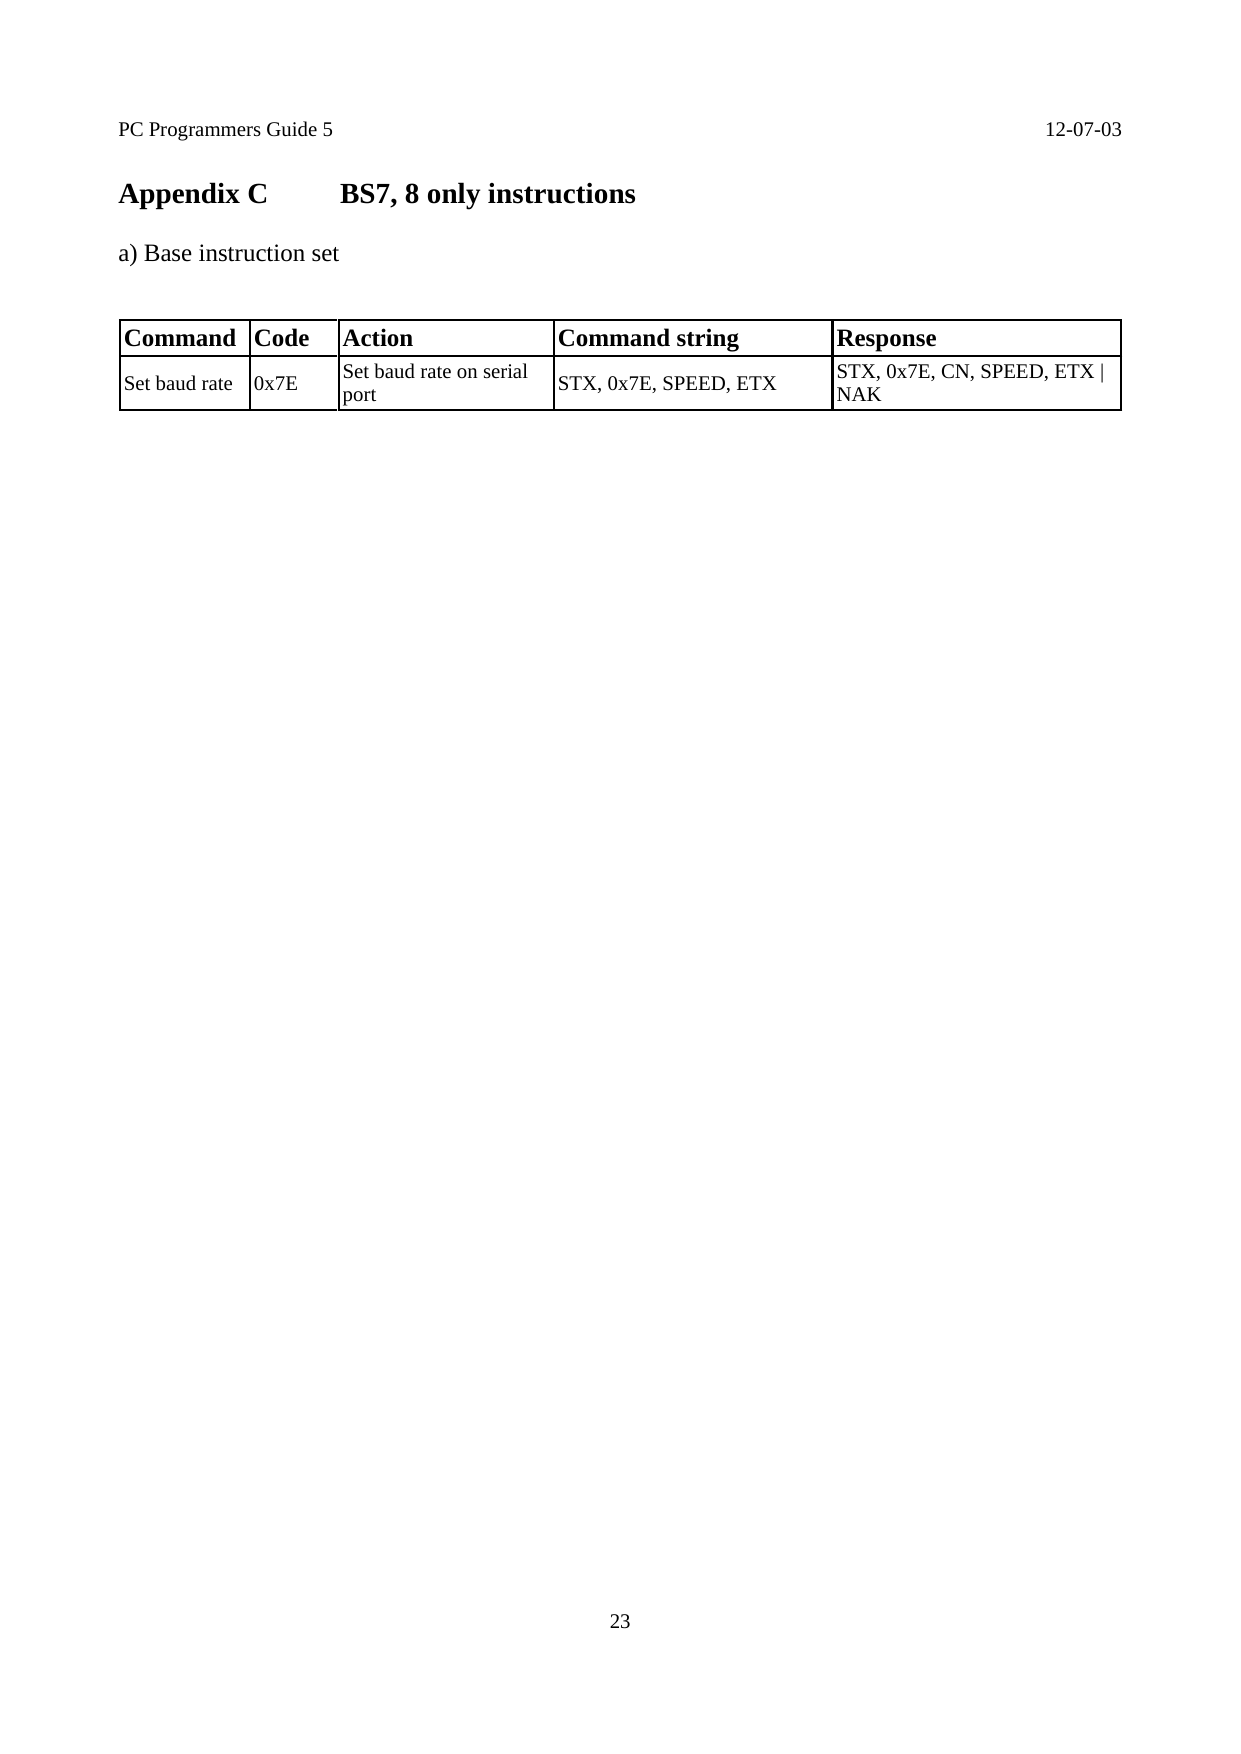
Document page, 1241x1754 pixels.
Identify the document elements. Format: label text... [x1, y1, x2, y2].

text a) Base instruction set [118, 239, 1122, 267]
subtitle Appendix C BS7, 8 only instructions [118, 177, 1122, 209]
table_cell STX, 0x7E, SPEED, ETX [555, 357, 831, 409]
table_cell Set baud rate [121, 357, 249, 409]
table_cell 0x7E [251, 357, 337, 409]
table_cell STX, 0x7E, CN, SPEED, ETX | NAK [834, 357, 1120, 409]
table_header Action [340, 321, 553, 355]
table_header Command [121, 321, 249, 355]
table_cell Set baud rate on serial port [340, 357, 553, 409]
table_header Response [834, 321, 1120, 355]
table_header Code [251, 321, 337, 355]
table_header Command string [555, 321, 831, 355]
